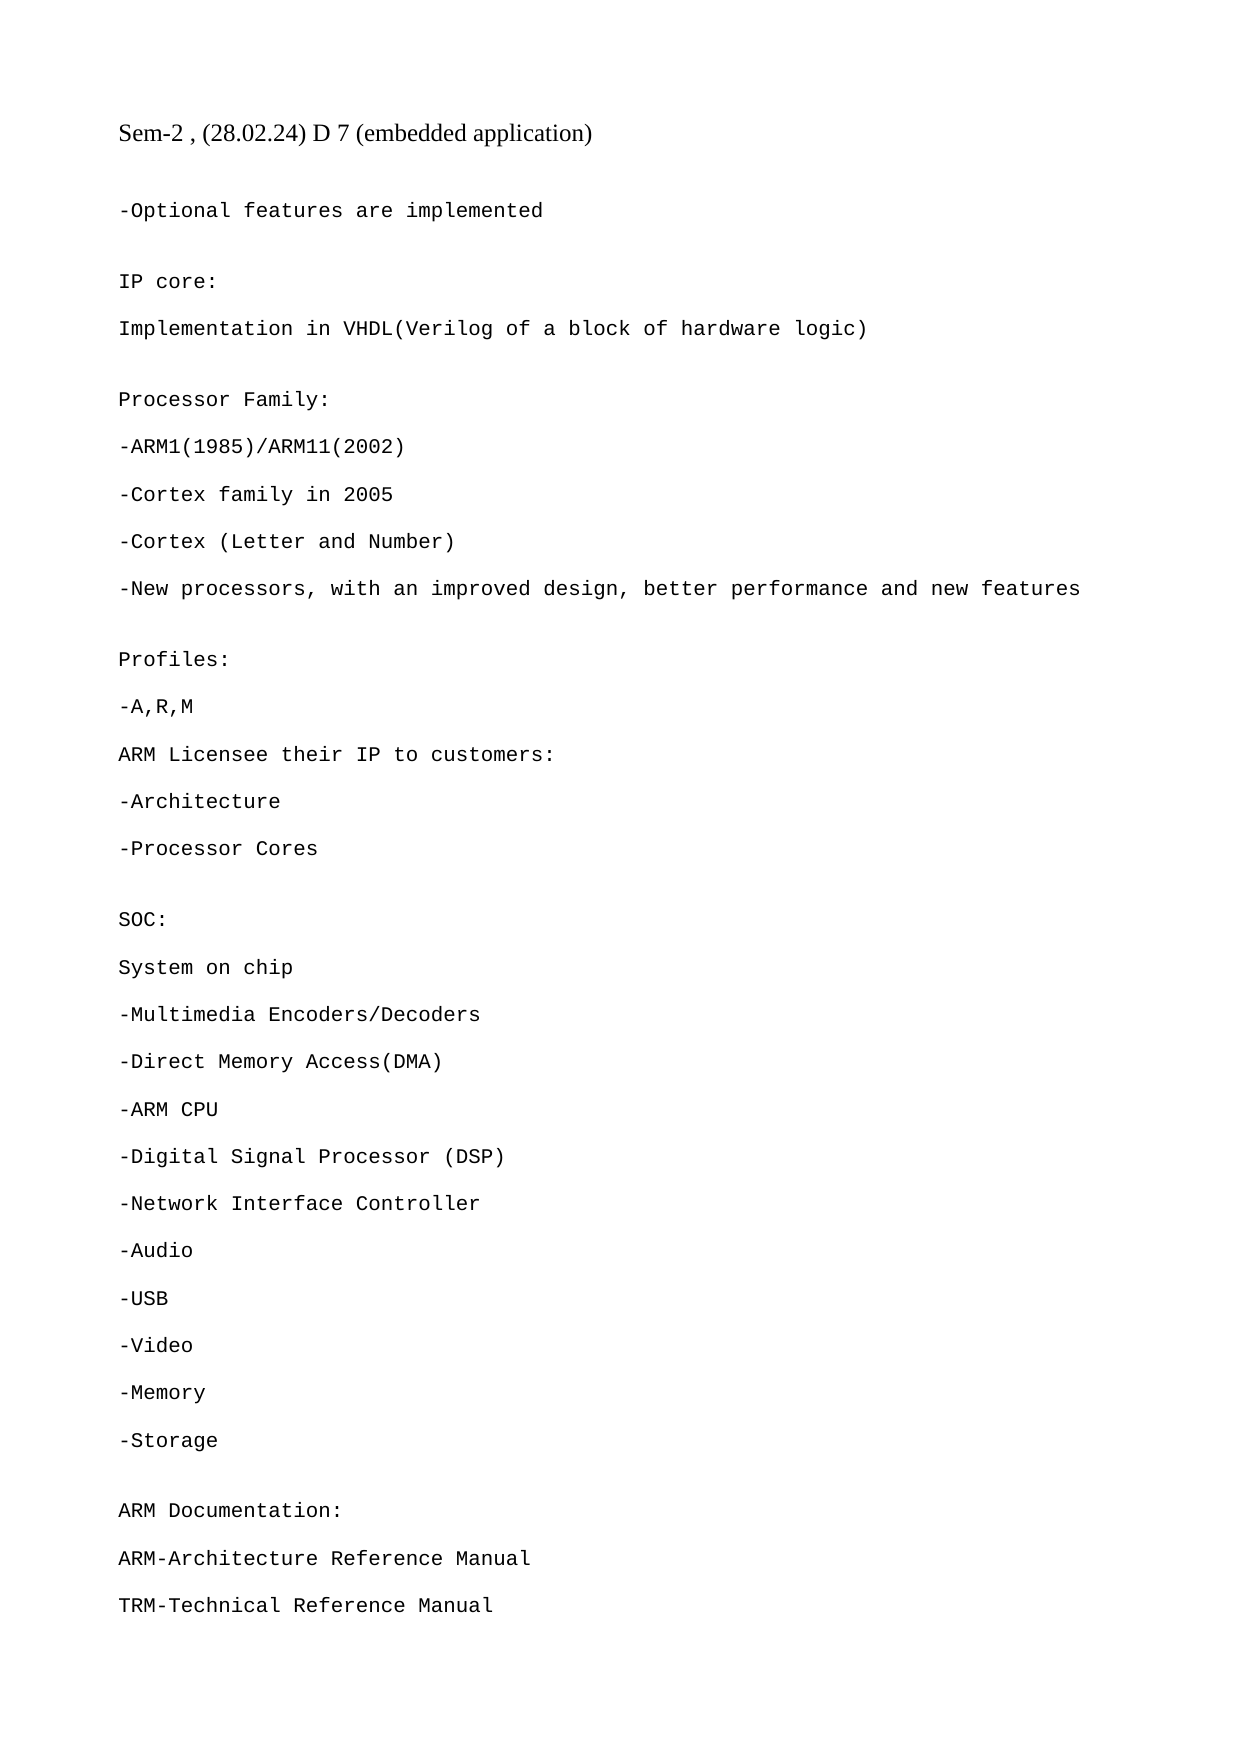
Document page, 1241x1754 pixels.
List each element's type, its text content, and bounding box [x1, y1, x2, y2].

text -Storage [118, 1429, 1122, 1453]
text -A,R,M [118, 697, 1122, 720]
text ARM-Architecture Reference Manual [118, 1548, 1122, 1571]
text -Architecture [118, 791, 1122, 815]
text ARM Licensee their IP to customers: [118, 744, 1122, 767]
text System on chip [118, 957, 1122, 980]
text -USB [118, 1288, 1122, 1311]
text ARM Documentation: [118, 1501, 1122, 1524]
text -Memory [118, 1382, 1122, 1406]
text -ARM1(1985)/ARM11(2002) [118, 436, 1122, 460]
text Processor Family: [118, 389, 1122, 413]
text -Direct Memory Access(DMA) [118, 1051, 1122, 1075]
text Profiles: [118, 649, 1122, 673]
text -ARM CPU [118, 1098, 1122, 1122]
text -Network Interface Controller [118, 1193, 1122, 1217]
text -Cortex family in 2005 [118, 484, 1122, 507]
text -New processors, with an improved design, better performance and new features [118, 578, 1122, 602]
text Implementation in VHDL(Verilog of a block of hardware logic) [118, 318, 1122, 342]
text SOC: [118, 909, 1122, 933]
text -Multimedia Encoders/Decoders [118, 1004, 1122, 1028]
text -Processor Cores [118, 838, 1122, 862]
text -Audio [118, 1240, 1122, 1264]
text -Cortex (Letter and Number) [118, 531, 1122, 555]
text -Optional features are implemented [118, 200, 1122, 224]
text -Video [118, 1335, 1122, 1359]
text IP core: [118, 271, 1122, 294]
text TRM-Technical Reference Manual [118, 1595, 1122, 1619]
text -Digital Signal Processor (DSP) [118, 1146, 1122, 1169]
